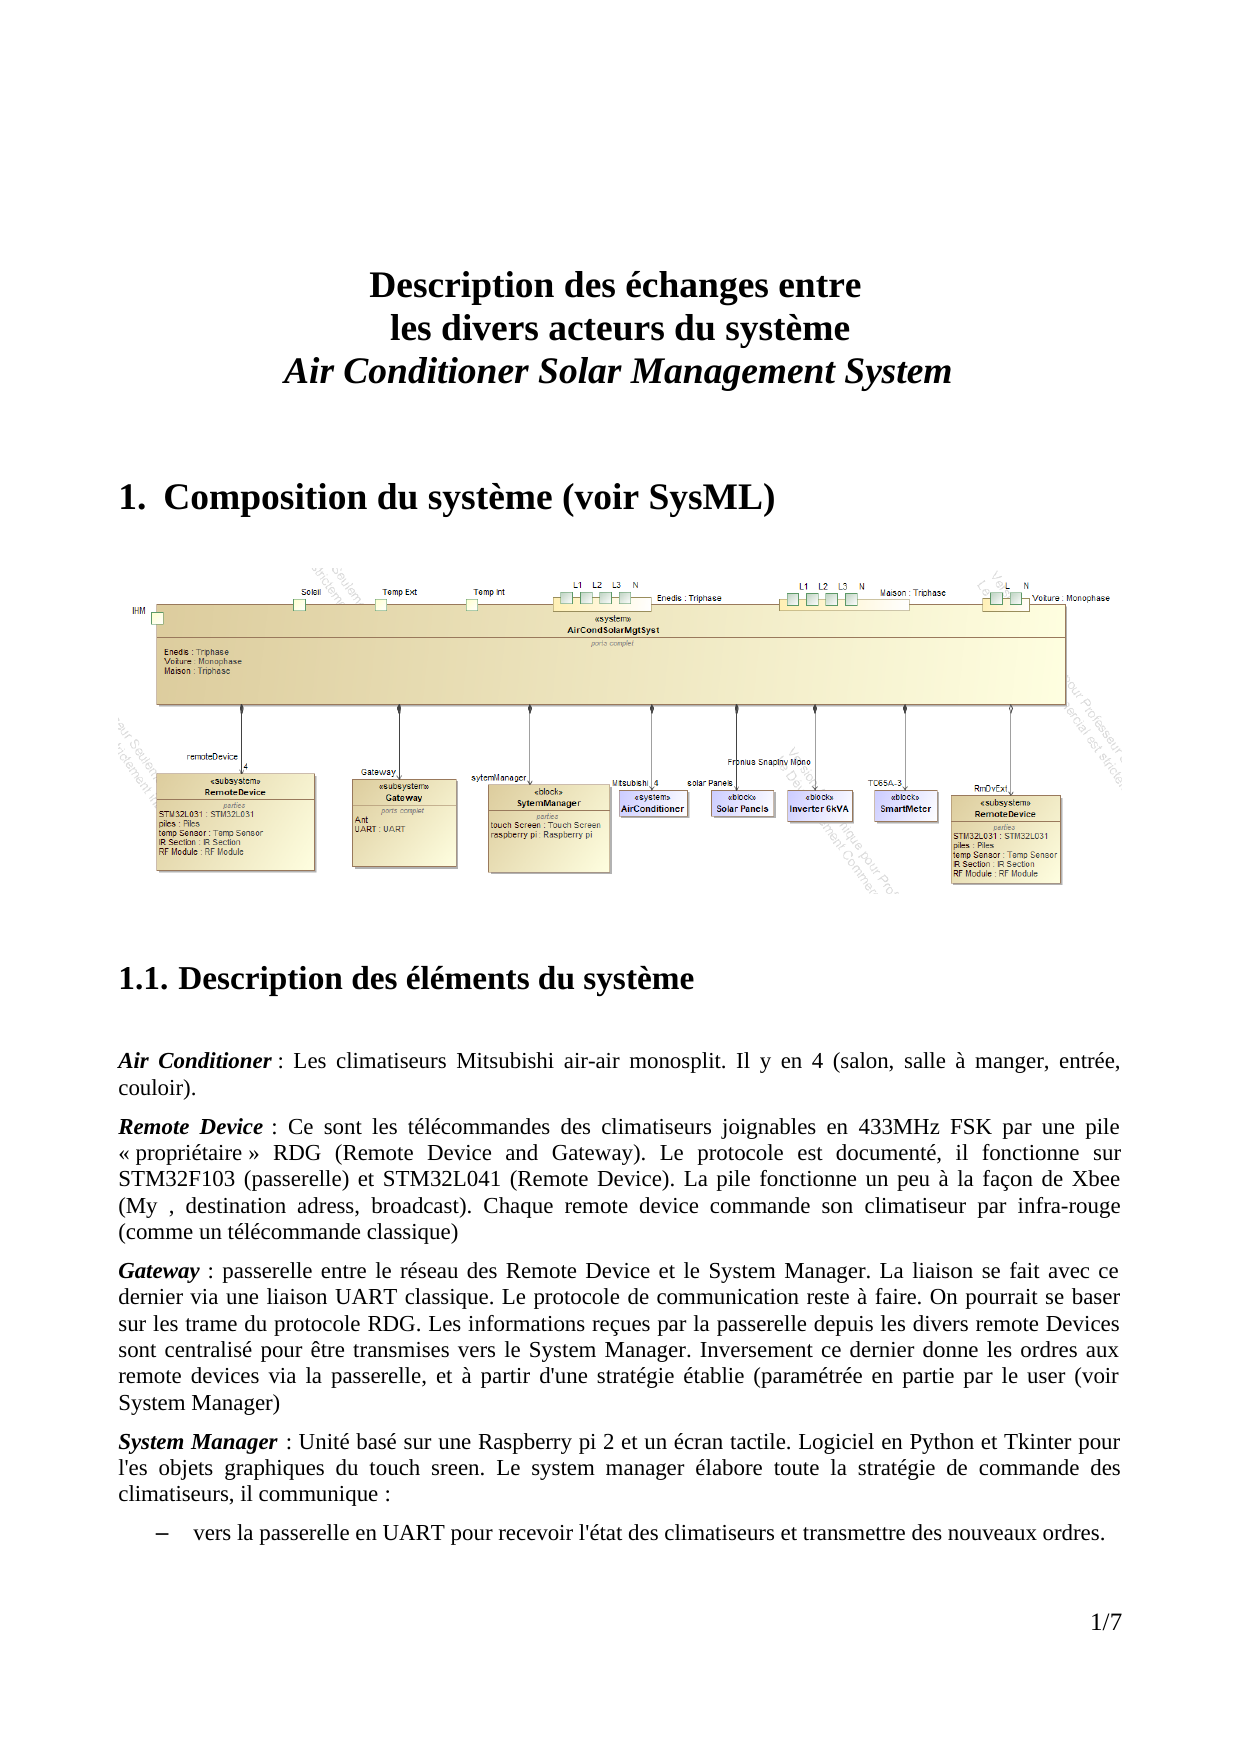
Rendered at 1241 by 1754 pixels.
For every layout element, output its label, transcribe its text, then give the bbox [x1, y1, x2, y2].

list vers la passerelle en UART pour recevoir l'état des climatiseurs et transmettre des nouveaux ordres. [156, 1519, 1122, 1546]
text Gateway : passerelle entre le réseau des Remote Device et le System Manager. La liaison se fait avec ce dernier via une liaison UART classique. Le protocole de communication reste à faire. On pourrait se baser sur les trame du protocole RDG. Les informations reçues par la passerelle depuis les divers remote Devices sont centralisé pour être transmises vers le System Manager. Inversement ce dernier donne les ordres aux remote devices via la passerelle, et à partir d'une stratégie établie (paramétrée en partie par le user (voir System Manager) [118, 1257, 1122, 1415]
text Air Conditioner : Les climatiseurs Mitsubishi air-air monosplit. Il y en 4 (salon, salle à manger, entrée, couloir). [118, 1048, 1122, 1100]
subtitle Composition du système (voir SysML) [118, 474, 1122, 518]
text System Manager : Unité basé sur une Raspberry pi 2 et un écran tactile. Logiciel en Python et Tkinter pour l'es objets graphiques du touch sreen. Le system manager élabore toute la stratégie de commande des climatiseurs, il communique : [118, 1428, 1122, 1507]
text Remote Device : Ce sont les télécommandes des climatiseurs joignables en 433MHz FSK par une pile « propriétaire » RDG (Remote Device and Gateway). Le protocole est documenté, il fonctionne sur STM32F103 (passerelle) et STM32L041 (Remote Device). La pile fonctionne un peu à la façon de Xbee (My , destination adress, broadcast). Chaque remote device commande son climatiseur par infra-rouge (comme un télécommande classique) [118, 1113, 1122, 1244]
text Air Conditioner Solar Management System [118, 349, 1122, 392]
text les divers acteurs du système [118, 306, 1122, 349]
subtitle Description des éléments du système [118, 958, 1122, 996]
text Description des échanges entre [118, 263, 1122, 306]
